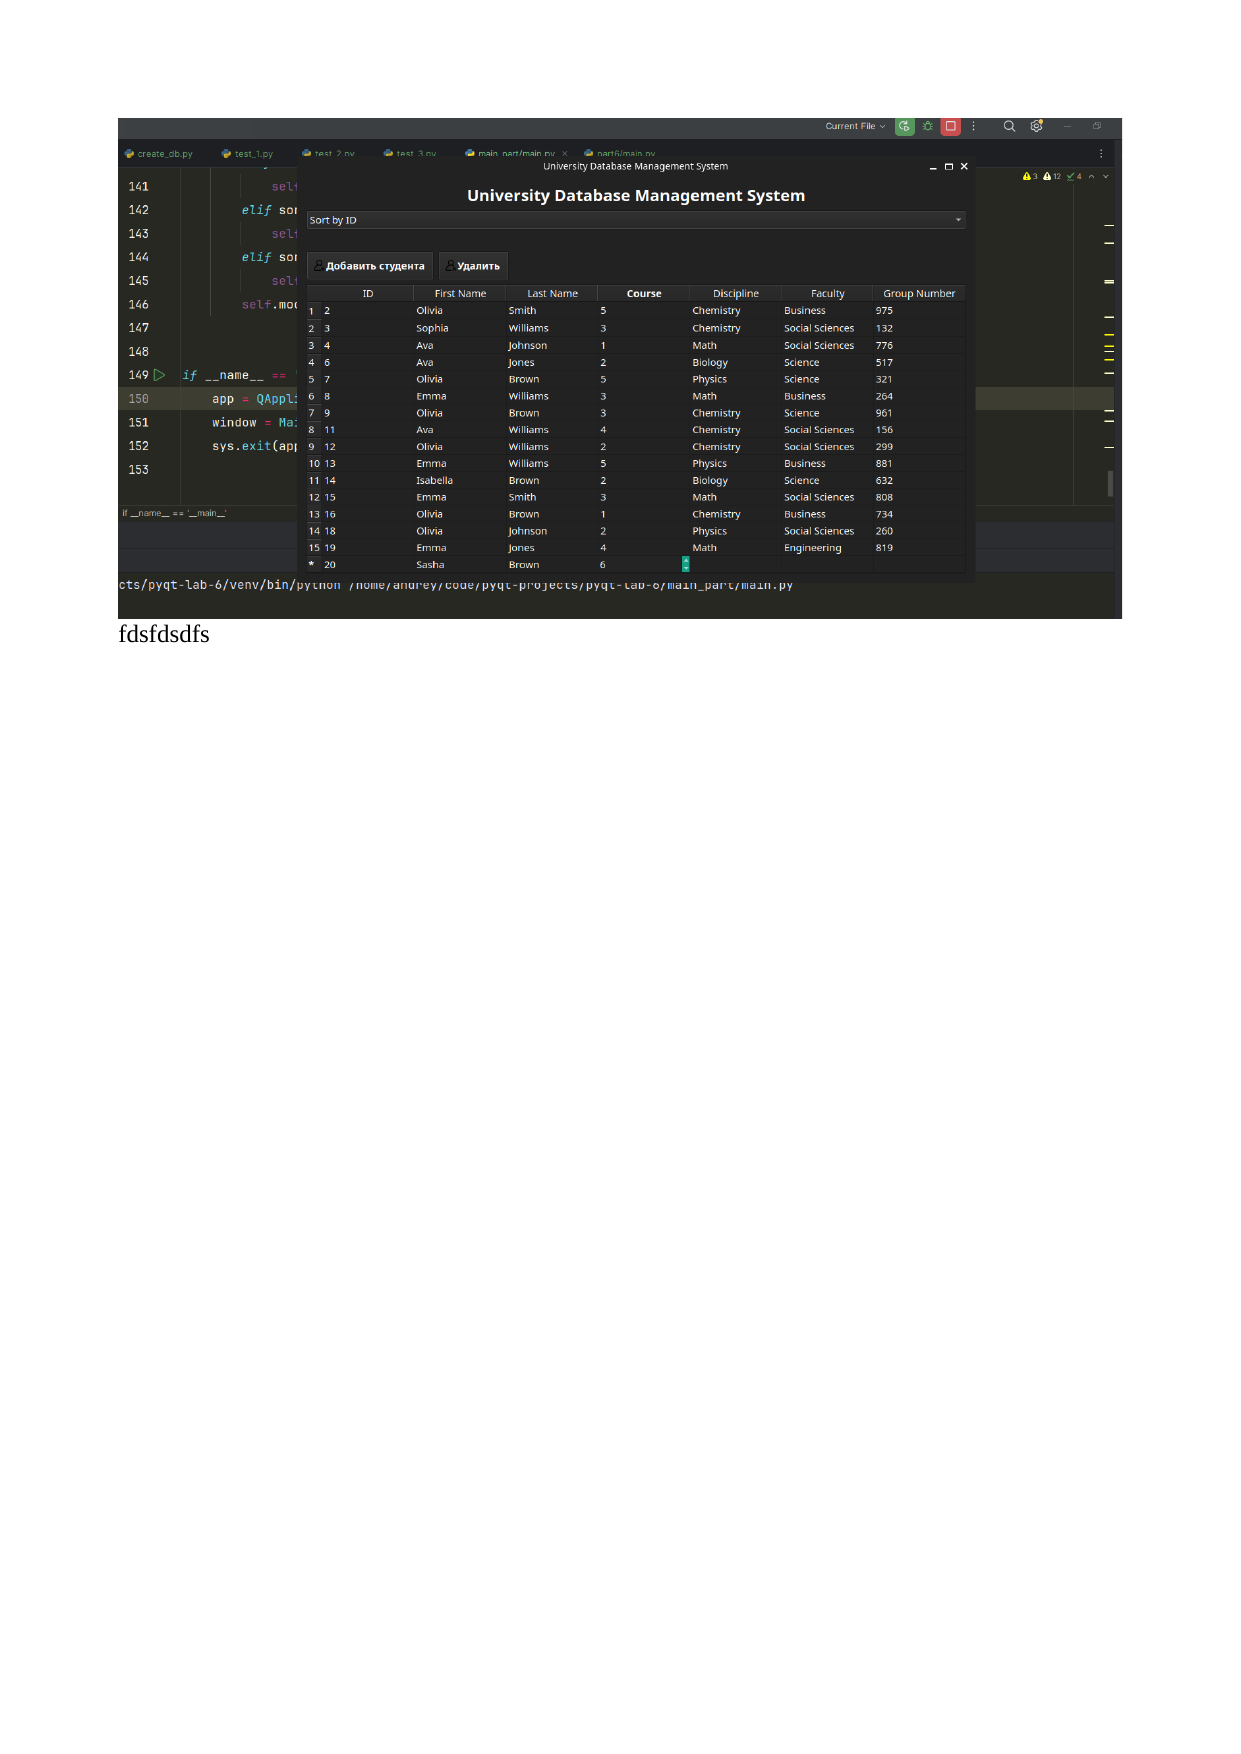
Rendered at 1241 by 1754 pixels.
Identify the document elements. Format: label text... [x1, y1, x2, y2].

picture [118, 118, 1123, 619]
text fdsfdsdfs [118, 619, 1122, 647]
